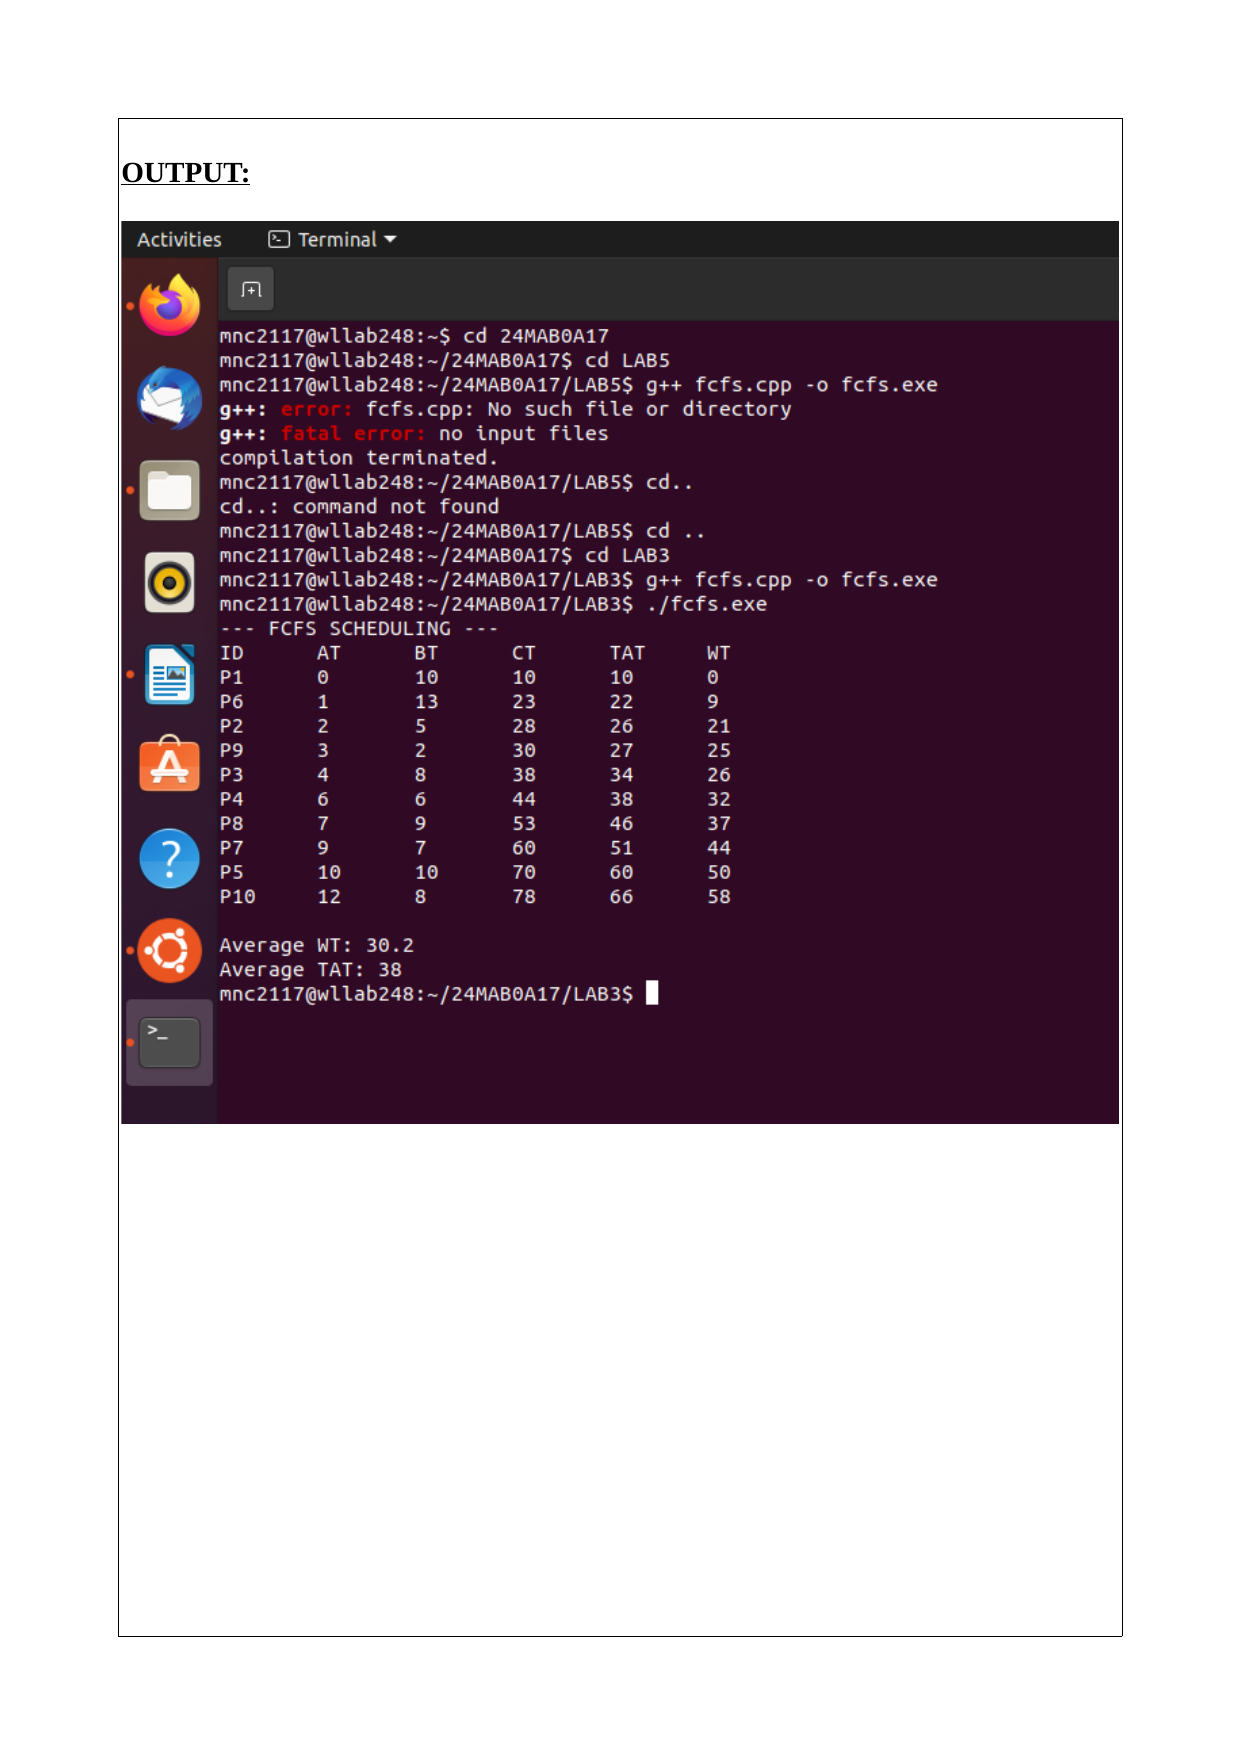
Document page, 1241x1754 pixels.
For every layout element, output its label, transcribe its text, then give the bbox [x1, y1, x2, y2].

picture [121, 221, 1119, 1124]
text OUTPUT: [121, 155, 1119, 188]
